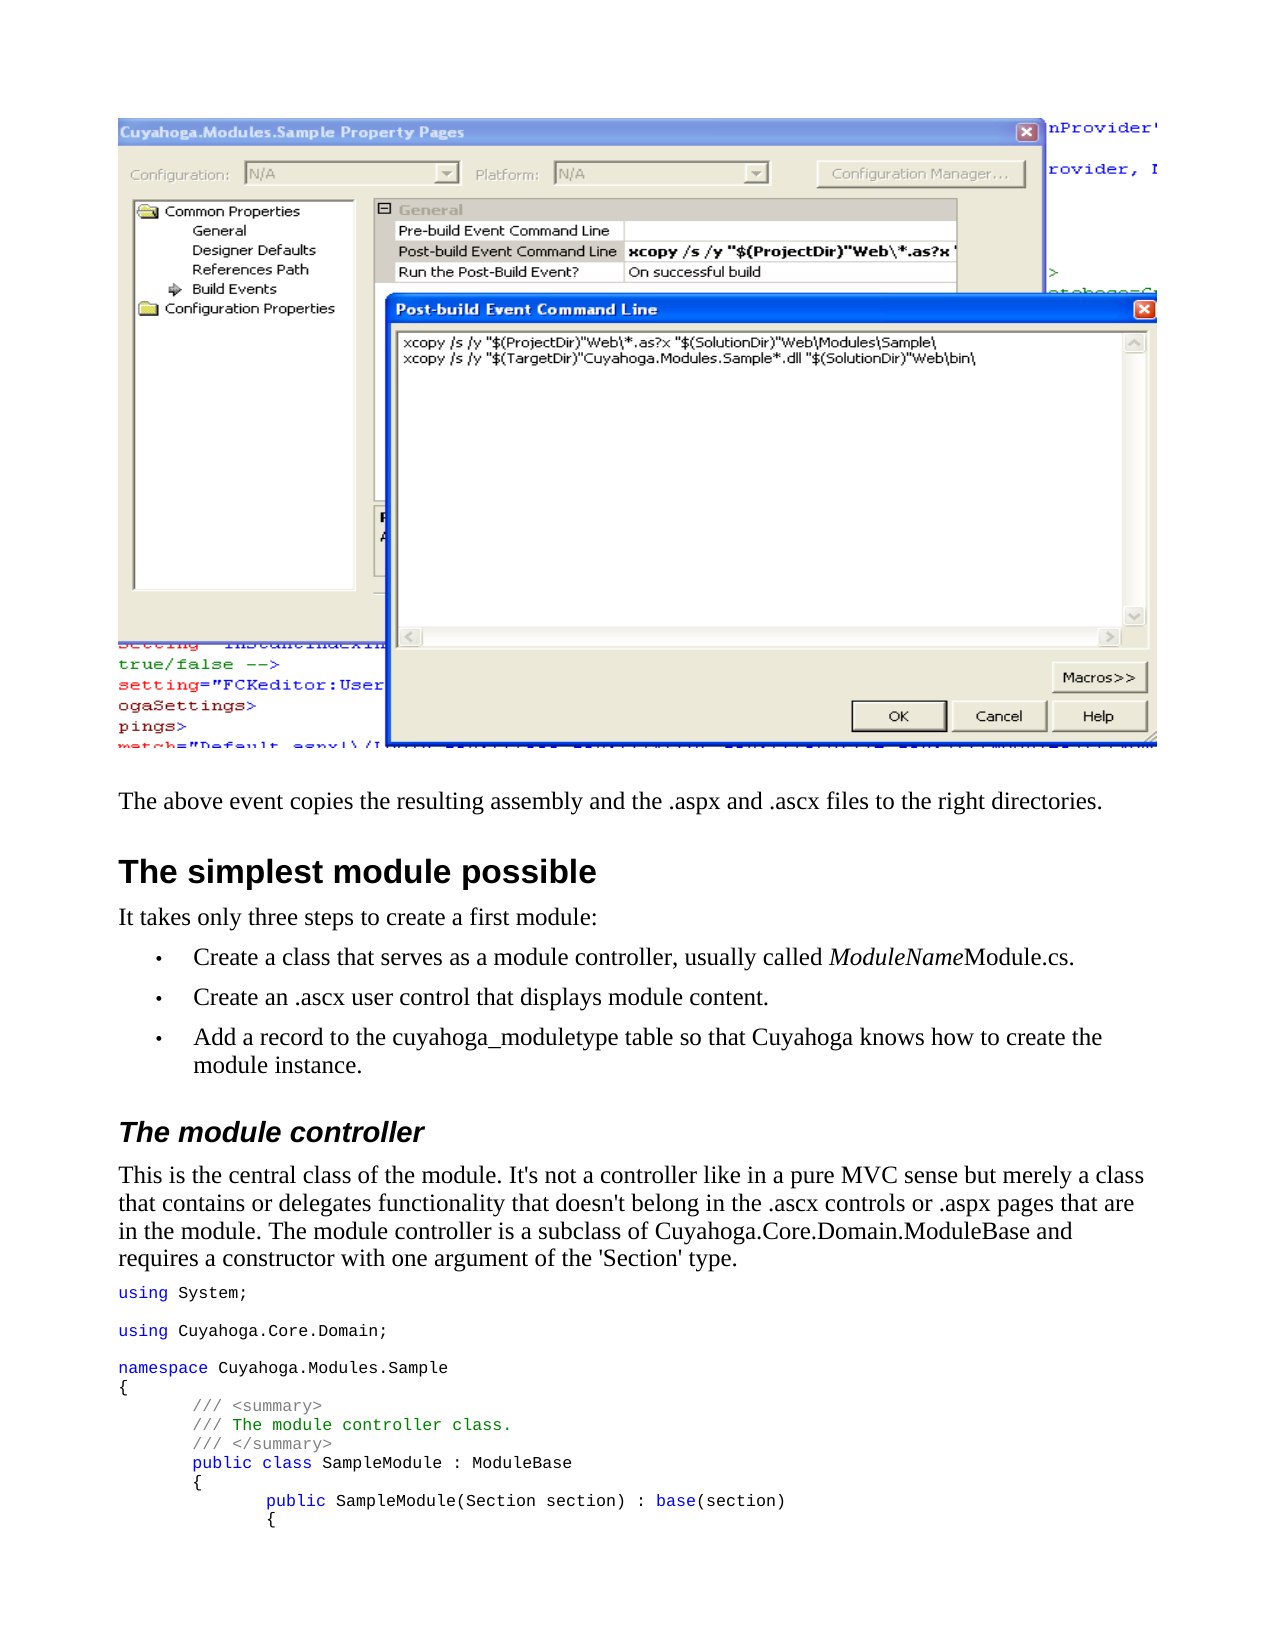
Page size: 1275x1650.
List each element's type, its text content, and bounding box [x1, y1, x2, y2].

text { [118, 1511, 1157, 1530]
list Create an .ascx user control that displays module content. [156, 983, 1157, 1011]
text public class SampleModule : ModuleBase [118, 1454, 1157, 1473]
text using Cuyahoga.Core.Domain; [118, 1322, 1157, 1341]
text { [118, 1473, 1157, 1492]
text namespace Cuyahoga.Modules.Sample [118, 1360, 1157, 1379]
list Create a class that serves as a module controller, usually called ModuleNameModule.cs. [156, 943, 1157, 971]
text The above event copies the resulting assembly and the .aspx and .ascx files to the right directories. [118, 787, 1157, 815]
text It takes only three steps to create a first module: [118, 903, 1157, 930]
text using System; [118, 1285, 1157, 1303]
subtitle The simplest module possible [118, 853, 1157, 890]
text /// <summary> [118, 1398, 1157, 1417]
subtitle The module controller [118, 1116, 1157, 1149]
list Add a record to the cuyahoga_moduletype table so that Cuyahoga knows how to create the module instance. [156, 1023, 1157, 1079]
text public SampleModule(Section section) : base(section) [118, 1492, 1157, 1511]
text /// The module controller class. [118, 1417, 1157, 1436]
text /// </summary> [118, 1436, 1157, 1454]
text { [118, 1379, 1157, 1398]
text This is the central class of the module. It's not a controller like in a pure MVC sense but merely a class that contains or delegates functionality that doesn't belong in the .ascx controls or .aspx pages that are in the module. The module controller is a subclass of Cuyahoga.Core.Domain.ModuleBase and requires a constructor with one argument of the 'Section' type. [118, 1161, 1157, 1272]
